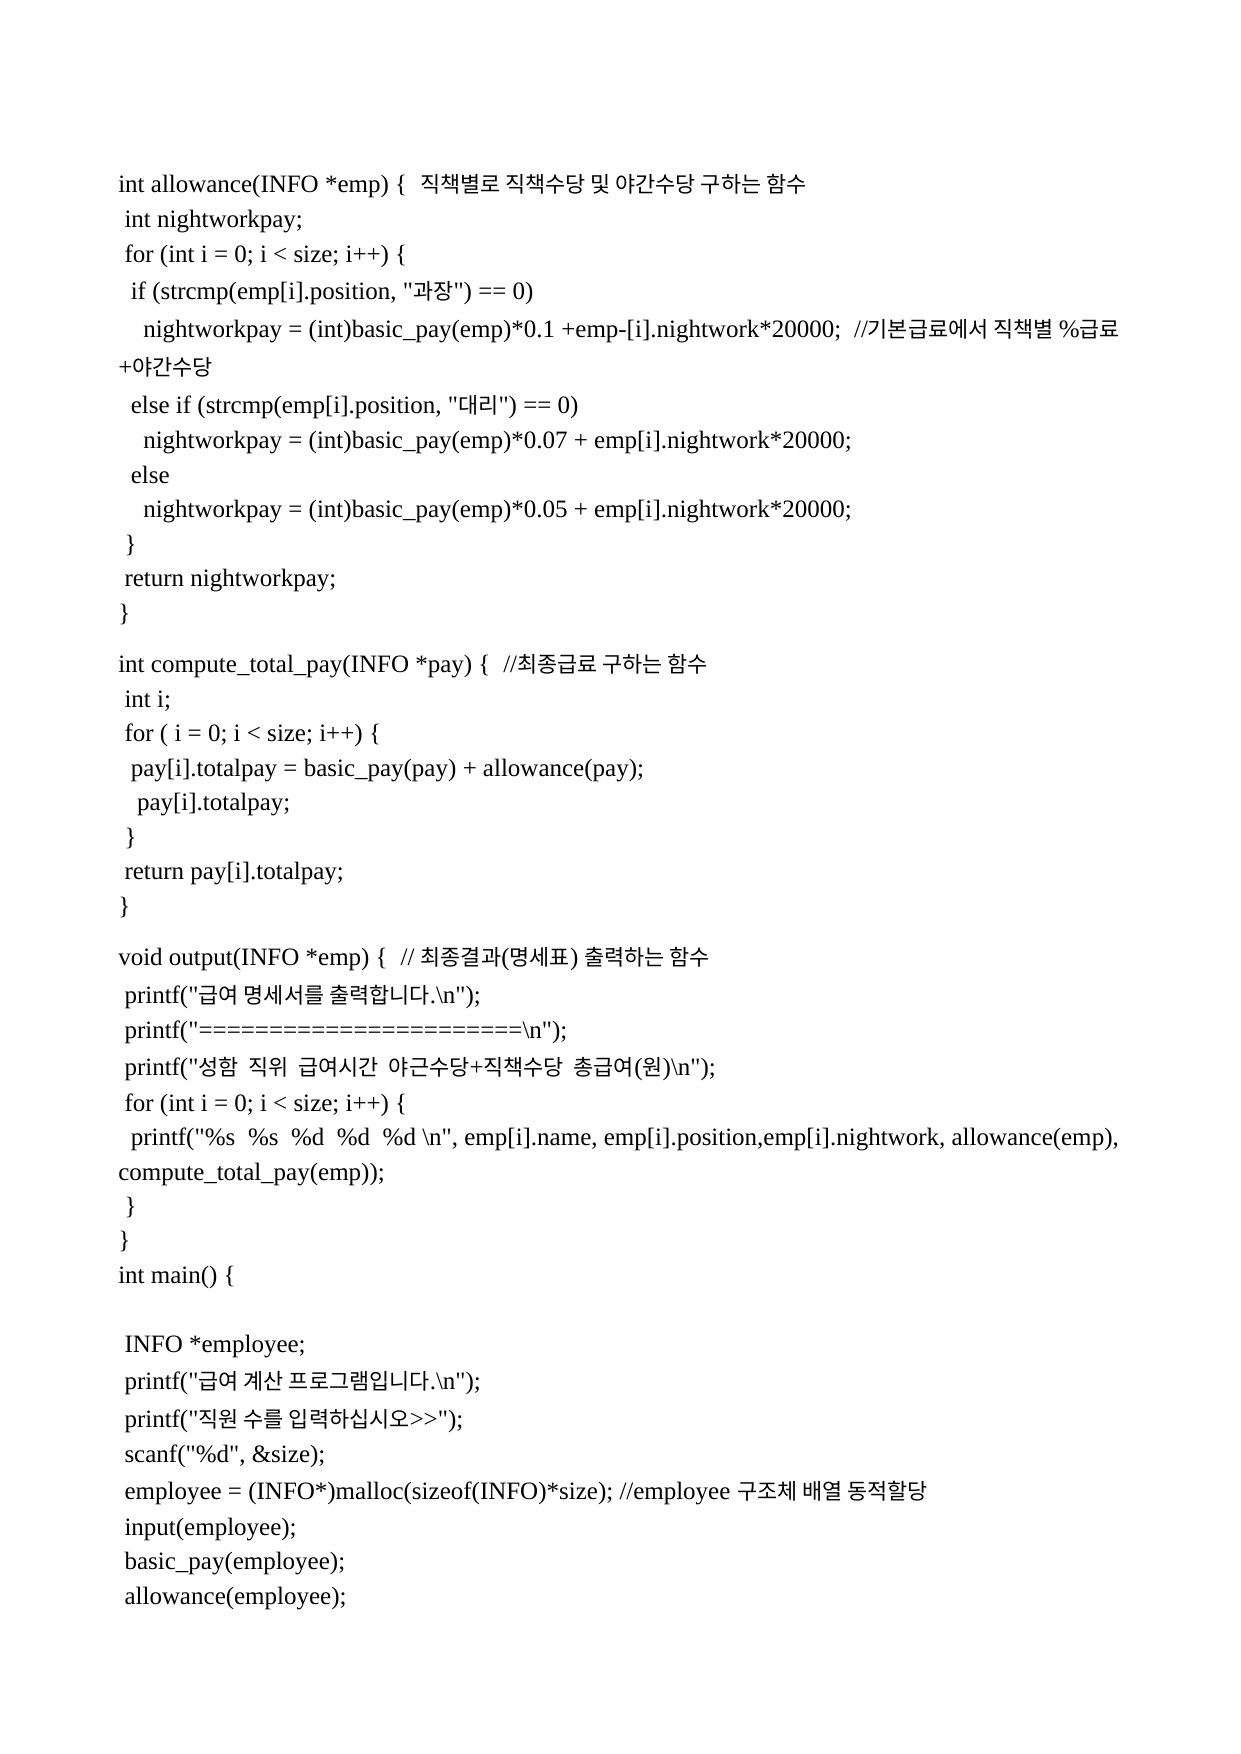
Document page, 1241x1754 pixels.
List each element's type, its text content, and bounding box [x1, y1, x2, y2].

text int compute_total_pay(INFO *pay) { //최종급료 구하는 함수 int i; for ( i = 0; i < size; i++) { pay[i].totalpay = basic_pay(pay) + allowance(pay); pay[i].totalpay; } return pay[i].totalpay; } [118, 647, 1122, 920]
text void output(INFO *emp) { // 최종결과(명세표) 출력하는 함수 printf("급여 명세서를 출력합니다.\n"); printf("=======================\n"); printf("성함 직위 급여시간 야근수당+직책수당 총급여(원)\n"); for (int i = 0; i < size; i++) { printf("%s %s %d %d %d \n", emp[i].name, emp[i].position,emp[i].nightwork, allowance(emp), compute_total_pay(emp)); } } int main() { INFO *employee; printf("급여 계산 프로그램입니다.\n"); printf("직원 수를 입력하십시오>>"); scanf("%d", &size); employee = (INFO*)malloc(sizeof(INFO)*size); //employee 구조체 배열 동적할당 input(employee); basic_pay(employee); allowance(employee); [118, 940, 1122, 1609]
text int allowance(INFO *emp) { 직책별로 직책수당 및 야간수당 구하는 함수 int nightworkpay; for (int i = 0; i < size; i++) { if (strcmp(emp[i].position, "과장") == 0) nightworkpay = (int)basic_pay(emp)*0.1 +emp-[i].nightwork*20000; //기본급료에서 직책별 %급료+야간수당 else if (strcmp(emp[i].position, "대리") == 0) nightworkpay = (int)basic_pay(emp)*0.07 + emp[i].nightwork*20000; else nightworkpay = (int)basic_pay(emp)*0.05 + emp[i].nightwork*20000; } return nightworkpay; } [118, 167, 1122, 626]
